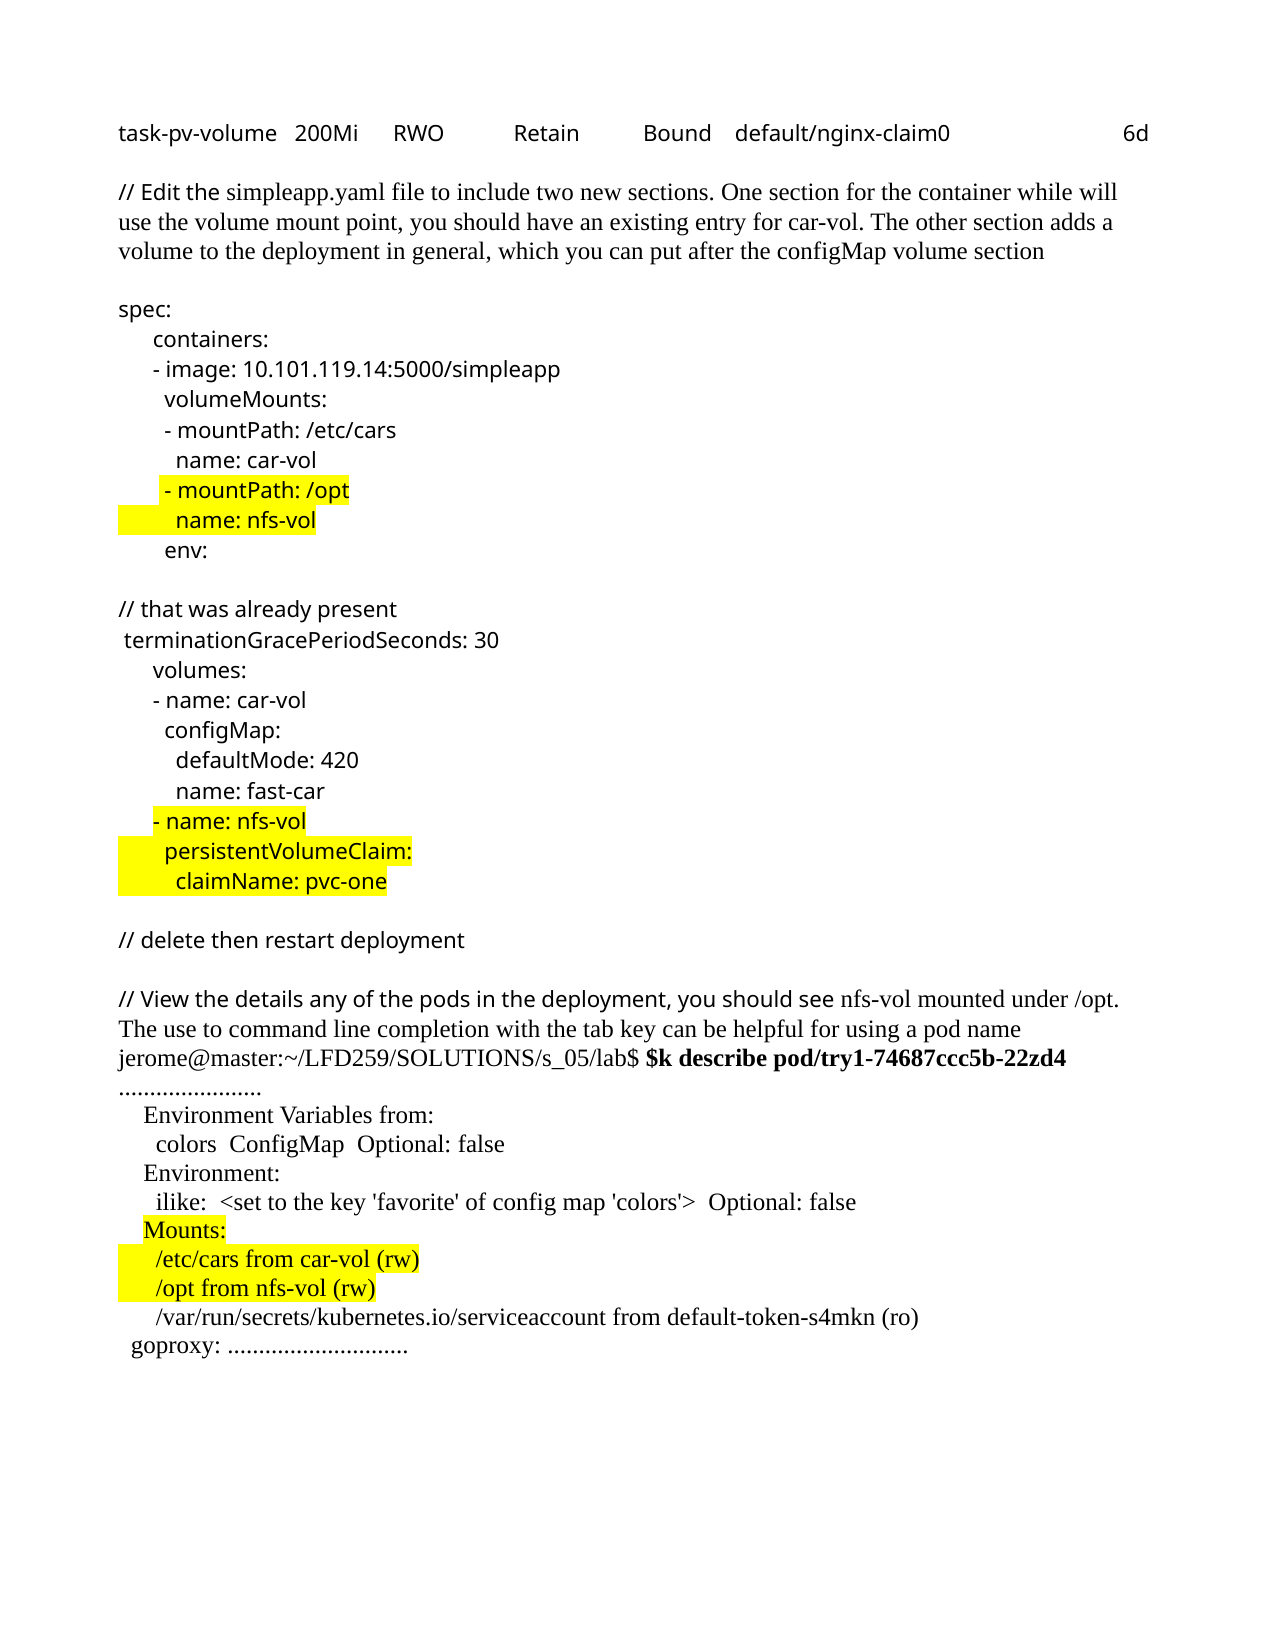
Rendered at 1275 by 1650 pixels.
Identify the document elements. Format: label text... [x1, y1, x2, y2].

text name: fast-car [118, 775, 1157, 806]
text Mounts: [118, 1215, 1157, 1244]
text - name: nfs-vol [118, 806, 1157, 836]
text containers: [118, 324, 1157, 354]
text ....................... [118, 1072, 1157, 1100]
text /etc/cars from car-vol (rw) [118, 1244, 1157, 1273]
text - mountPath: /opt [118, 475, 1157, 505]
text terminationGracePeriodSeconds: 30 [118, 624, 1157, 654]
text /opt from nfs-vol (rw) [118, 1273, 1157, 1302]
text volumes: [118, 654, 1157, 685]
text name: car-vol [118, 444, 1157, 475]
text goproxy: ............................. [118, 1330, 1157, 1359]
text env: [118, 535, 1157, 565]
text task-pv-volume 200Mi RWO Retain Bound default/nginx-claim0 6d [118, 118, 1157, 148]
text colors ConfigMap Optional: false [118, 1129, 1157, 1158]
text claimName: pvc-one [118, 866, 1157, 896]
text // View the details any of the pods in the deployment, you should see nfs-vol mounted under /opt. The use to command line completion with the tab key can be helpful for using a pod name [118, 984, 1157, 1043]
text jerome@master:~/LFD259/SOLUTIONS/s_05/lab$ $k describe pod/try1-74687ccc5b-22zd4 [118, 1043, 1157, 1072]
text configMap: [118, 715, 1157, 745]
text - name: car-vol [118, 685, 1157, 715]
text // Edit the simpleapp.yaml file to include two new sections. One section for the container while will use the volume mount point, you should have an existing entry for car-vol. The other section adds a volume to the deployment in general, which you can put after the configMap volume section [118, 177, 1157, 265]
text defaultMode: 420 [118, 745, 1157, 775]
text persistentVolumeClaim: [118, 836, 1157, 866]
text /var/run/secrets/kubernetes.io/serviceaccount from default-token-s4mkn (ro) [118, 1302, 1157, 1330]
text spec: [118, 293, 1157, 324]
text Environment Variables from: [118, 1100, 1157, 1129]
text name: nfs-vol [118, 505, 1157, 535]
text volumeMounts: [118, 384, 1157, 414]
text - mountPath: /etc/cars [118, 414, 1157, 444]
text // delete then restart deployment [118, 925, 1157, 955]
text Environment: [118, 1158, 1157, 1187]
text - image: 10.101.119.14:5000/simpleapp [118, 354, 1157, 384]
text ilike: <set to the key 'favorite' of config map 'colors'> Optional: false [118, 1187, 1157, 1215]
text // that was already present [118, 594, 1157, 624]
